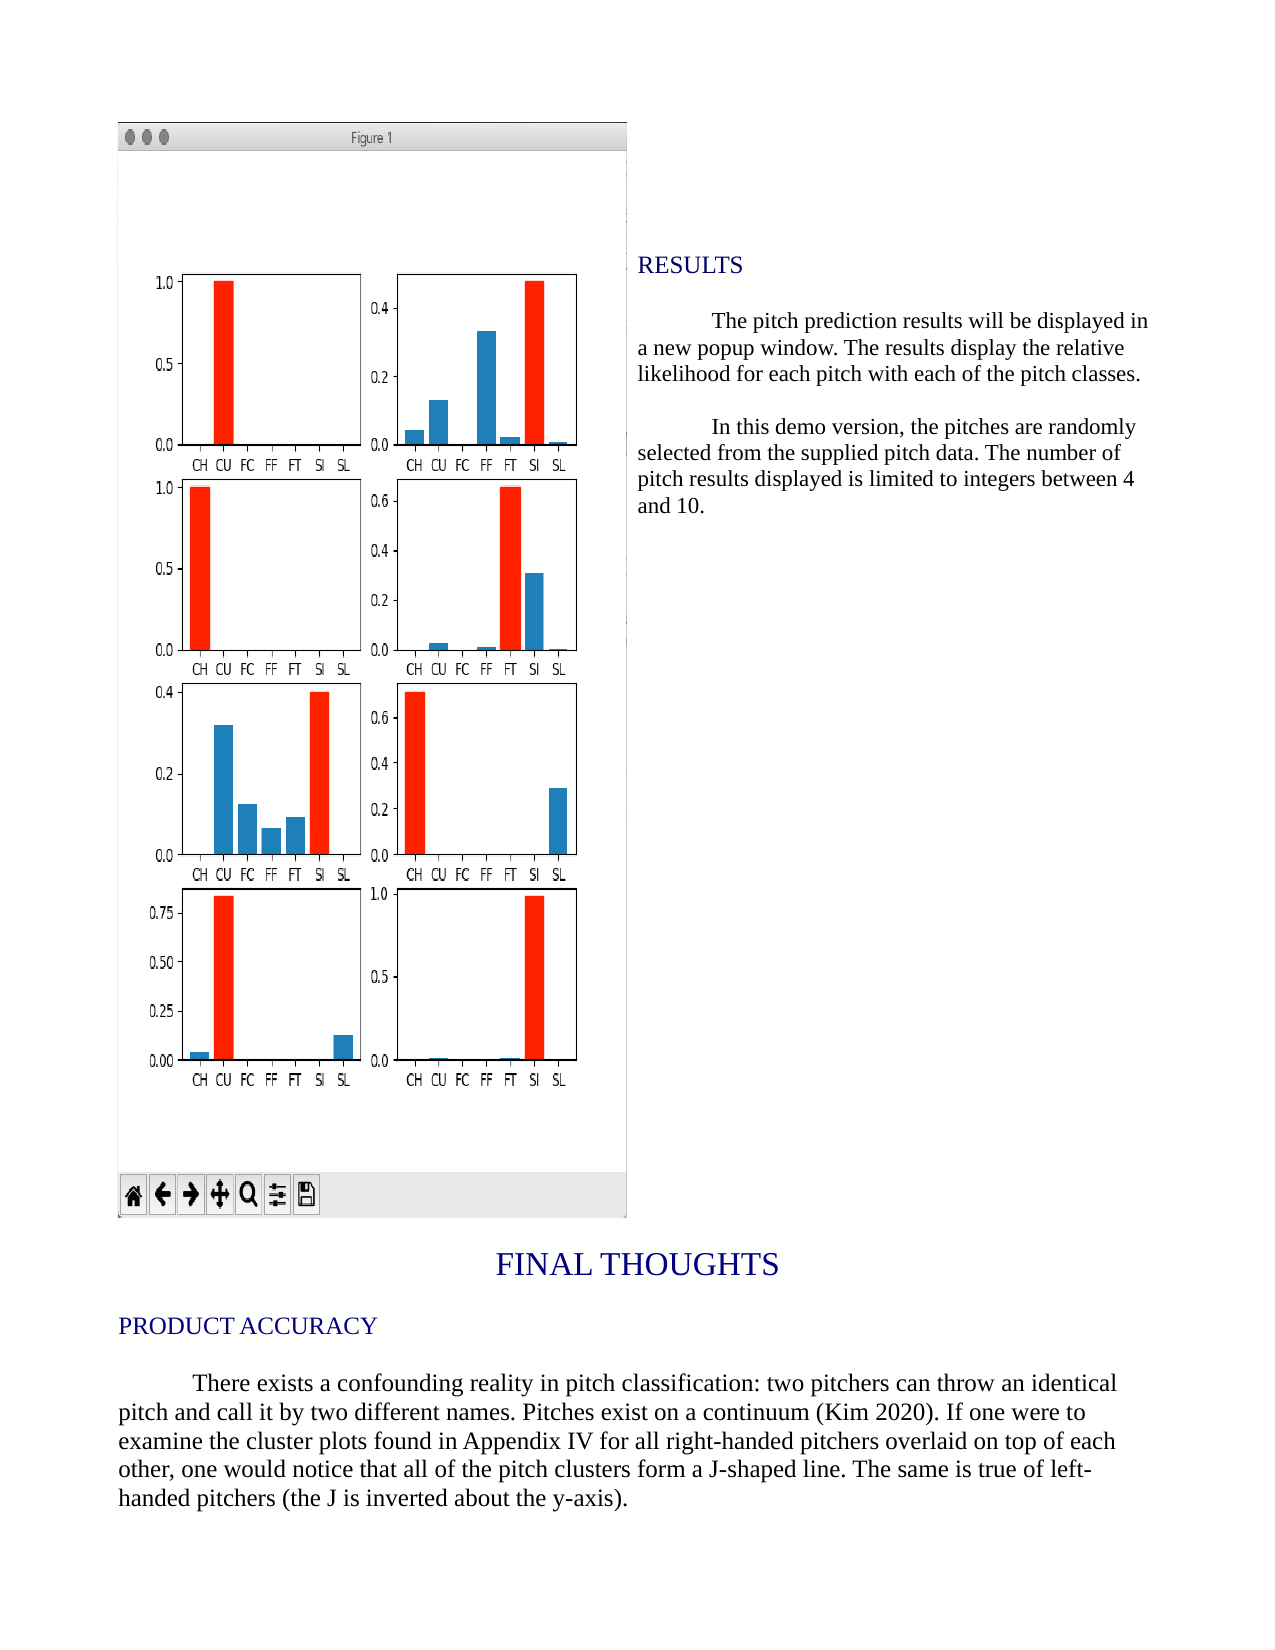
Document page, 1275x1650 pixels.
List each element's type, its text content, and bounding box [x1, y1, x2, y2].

text PRODUCT ACCURACY [118, 1311, 1157, 1339]
text RESULTS [637, 250, 1157, 279]
picture [117, 122, 627, 1218]
text In this demo version, the pitches are randomly selected from the supplied pitch data. The number of pitch results displayed is limited to integers between 4 and 10. [637, 413, 1157, 518]
text There exists a confounding reality in pitch classification: two pitchers can throw an identical pitch and call it by two different names. Pitches exist on a continuum (Kim 2020). If one were to examine the cluster plots found in Appendix IV for all right-handed pitchers overlaid on top of each other, one would notice that all of the pitch clusters form a J-shaped line. The same is true of left-handed pitchers (the J is inverted about the y-axis). [118, 1368, 1157, 1512]
text The pitch prediction results will be displayed in a new popup window. The results display the relative likelihood for each pitch with each of the pitch classes. [637, 307, 1157, 386]
text FINAL THOUGHTS [118, 1244, 1157, 1282]
